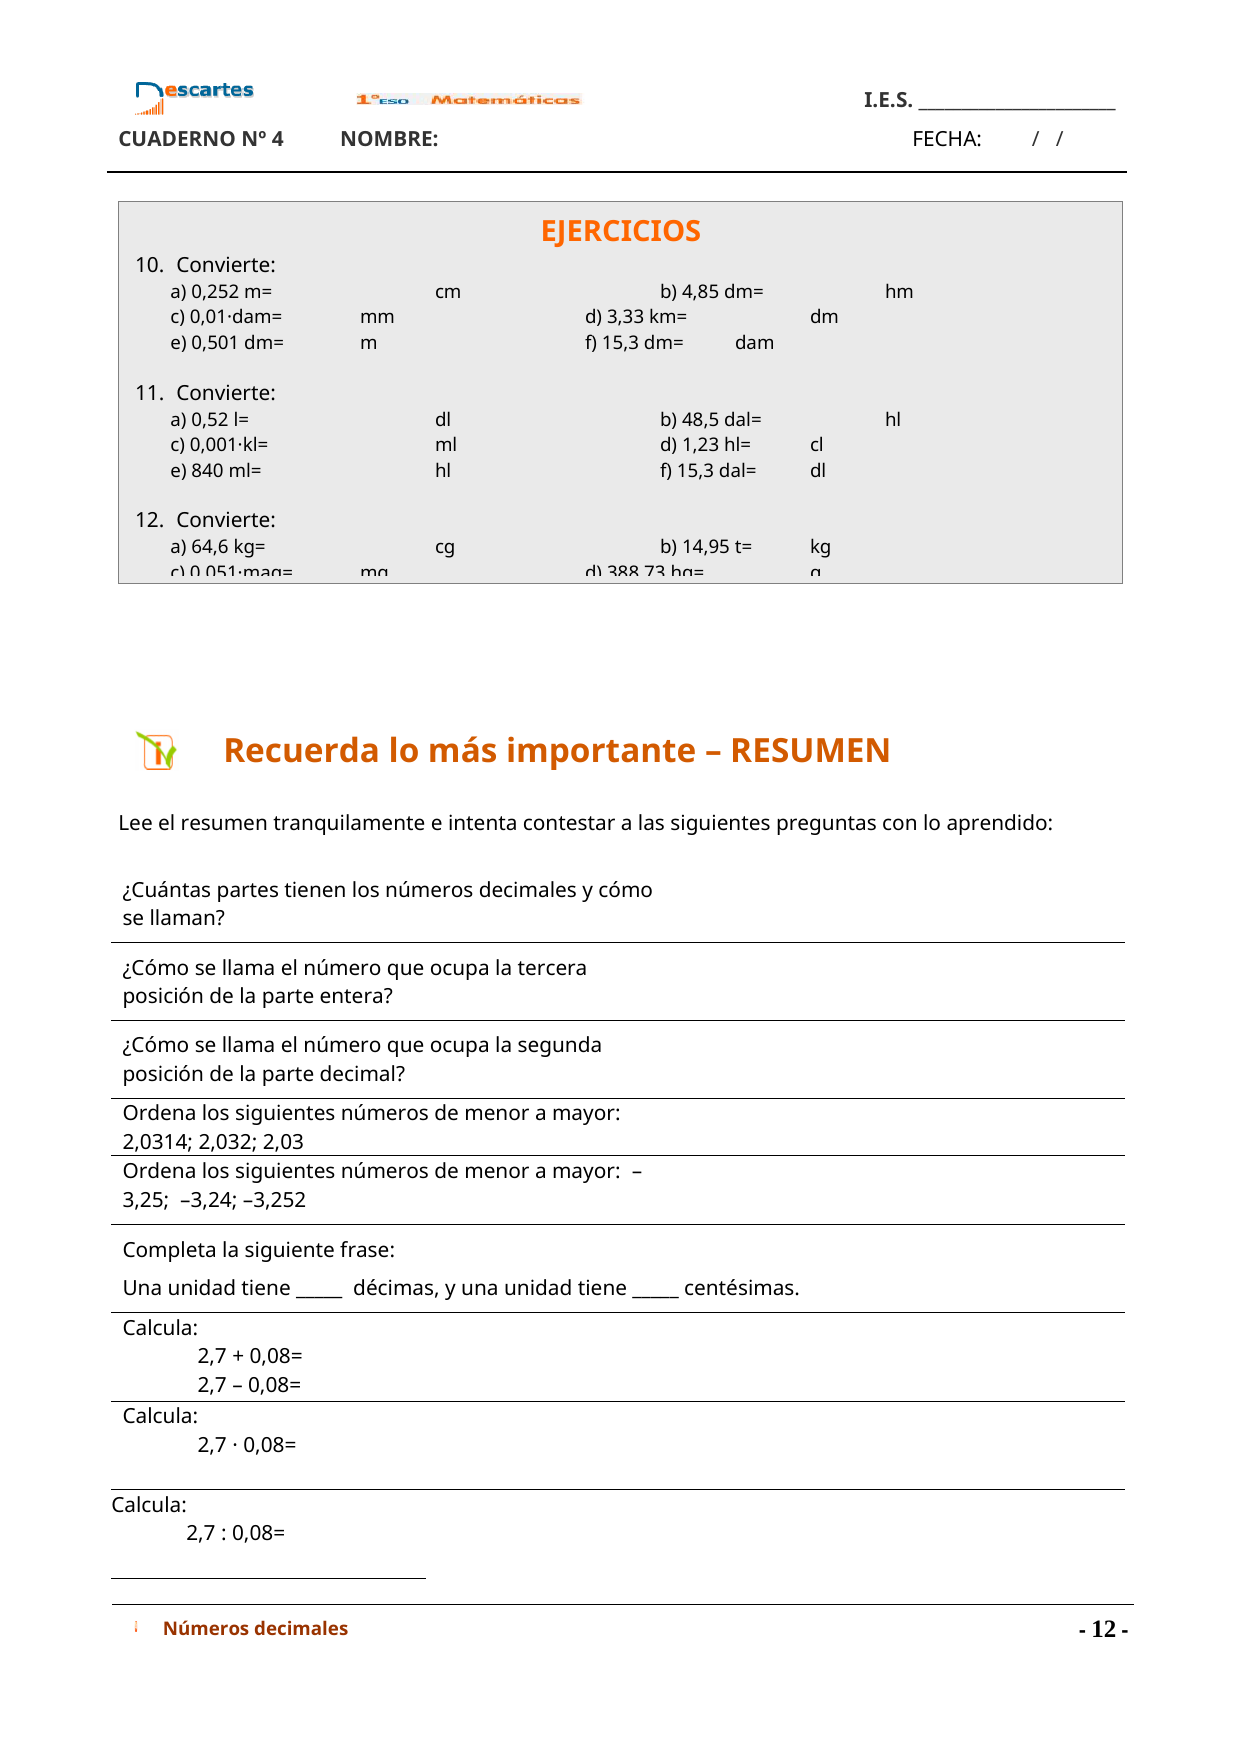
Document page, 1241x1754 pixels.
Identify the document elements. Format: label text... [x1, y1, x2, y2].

table_cell ¿Cómo se llama el número que ocupa la segunda posición de la parte decimal? [111, 1021, 666, 1097]
table_header [666, 865, 1125, 942]
text e) 0,501 dm= m f) 15,3 dm= dam [135, 329, 1107, 355]
table_cell Calcula: 2,7 · 0,08= [111, 1402, 426, 1489]
table_cell ¿Cómo se llama el número que ocupa la tercera posición de la parte entera? [111, 943, 666, 1019]
table_header [107, 720, 118, 779]
table_header [195, 720, 212, 779]
table_cell Ordena los siguientes números de menor a mayor: –3,25; –3,24; –3,252 [111, 1156, 666, 1224]
table_cell [426, 1490, 1125, 1578]
text e) 840 ml= hl f) 15,3 dal= dl [135, 457, 1107, 483]
list Convierte: [135, 505, 1107, 534]
table_cell Ordena los siguientes números de menor a mayor: 2,0314; 2,032; 2,03 [111, 1099, 666, 1155]
table_cell [426, 1402, 1125, 1489]
table_cell [666, 1021, 1125, 1097]
text Lee el resumen tranquilamente e intenta contestar a las siguientes preguntas con lo aprendido: [118, 808, 1122, 836]
table_cell Calcula: 2,7 + 0,08= 2,7 – 0,08= [111, 1313, 754, 1401]
picture [134, 729, 179, 771]
table_cell [755, 1313, 1125, 1401]
picture [134, 82, 257, 115]
table_header ¿Cuántas partes tienen los números decimales y cómo se llaman? [111, 865, 666, 942]
table_cell Calcula: 2,7 : 0,08= [111, 1490, 426, 1578]
picture [134, 1620, 138, 1632]
picture [356, 93, 585, 105]
text c) 0,01·dam= mm d) 3,33 km= dm [135, 304, 1107, 329]
list Convierte: [135, 250, 1107, 278]
table_cell [666, 1156, 1125, 1224]
text c) 0,001·kl= ml d) 1,23 hl= cl [135, 432, 1107, 457]
table_cell [666, 943, 1125, 1019]
table_cell [666, 1099, 1125, 1155]
text a) 0,252 m= cm b) 4,85 dm= hm [135, 278, 1107, 304]
text c) 0,051·mag= mg d) 388,73 hg= q [135, 559, 1107, 575]
table_header Recuerda lo más importante – RESUMEN [212, 720, 1125, 779]
text a) 64,6 kg= cg b) 14,95 t= kg [135, 534, 1107, 559]
subtitle EJERCICIOS [135, 210, 1107, 250]
table_cell Completa la siguiente frase: Una unidad tiene _____ décimas, y una unidad tiene _____ centésimas. [111, 1225, 1125, 1312]
list Convierte: [135, 378, 1107, 406]
text a) 0,52 l= dl b) 48,5 dal= hl [135, 406, 1107, 432]
